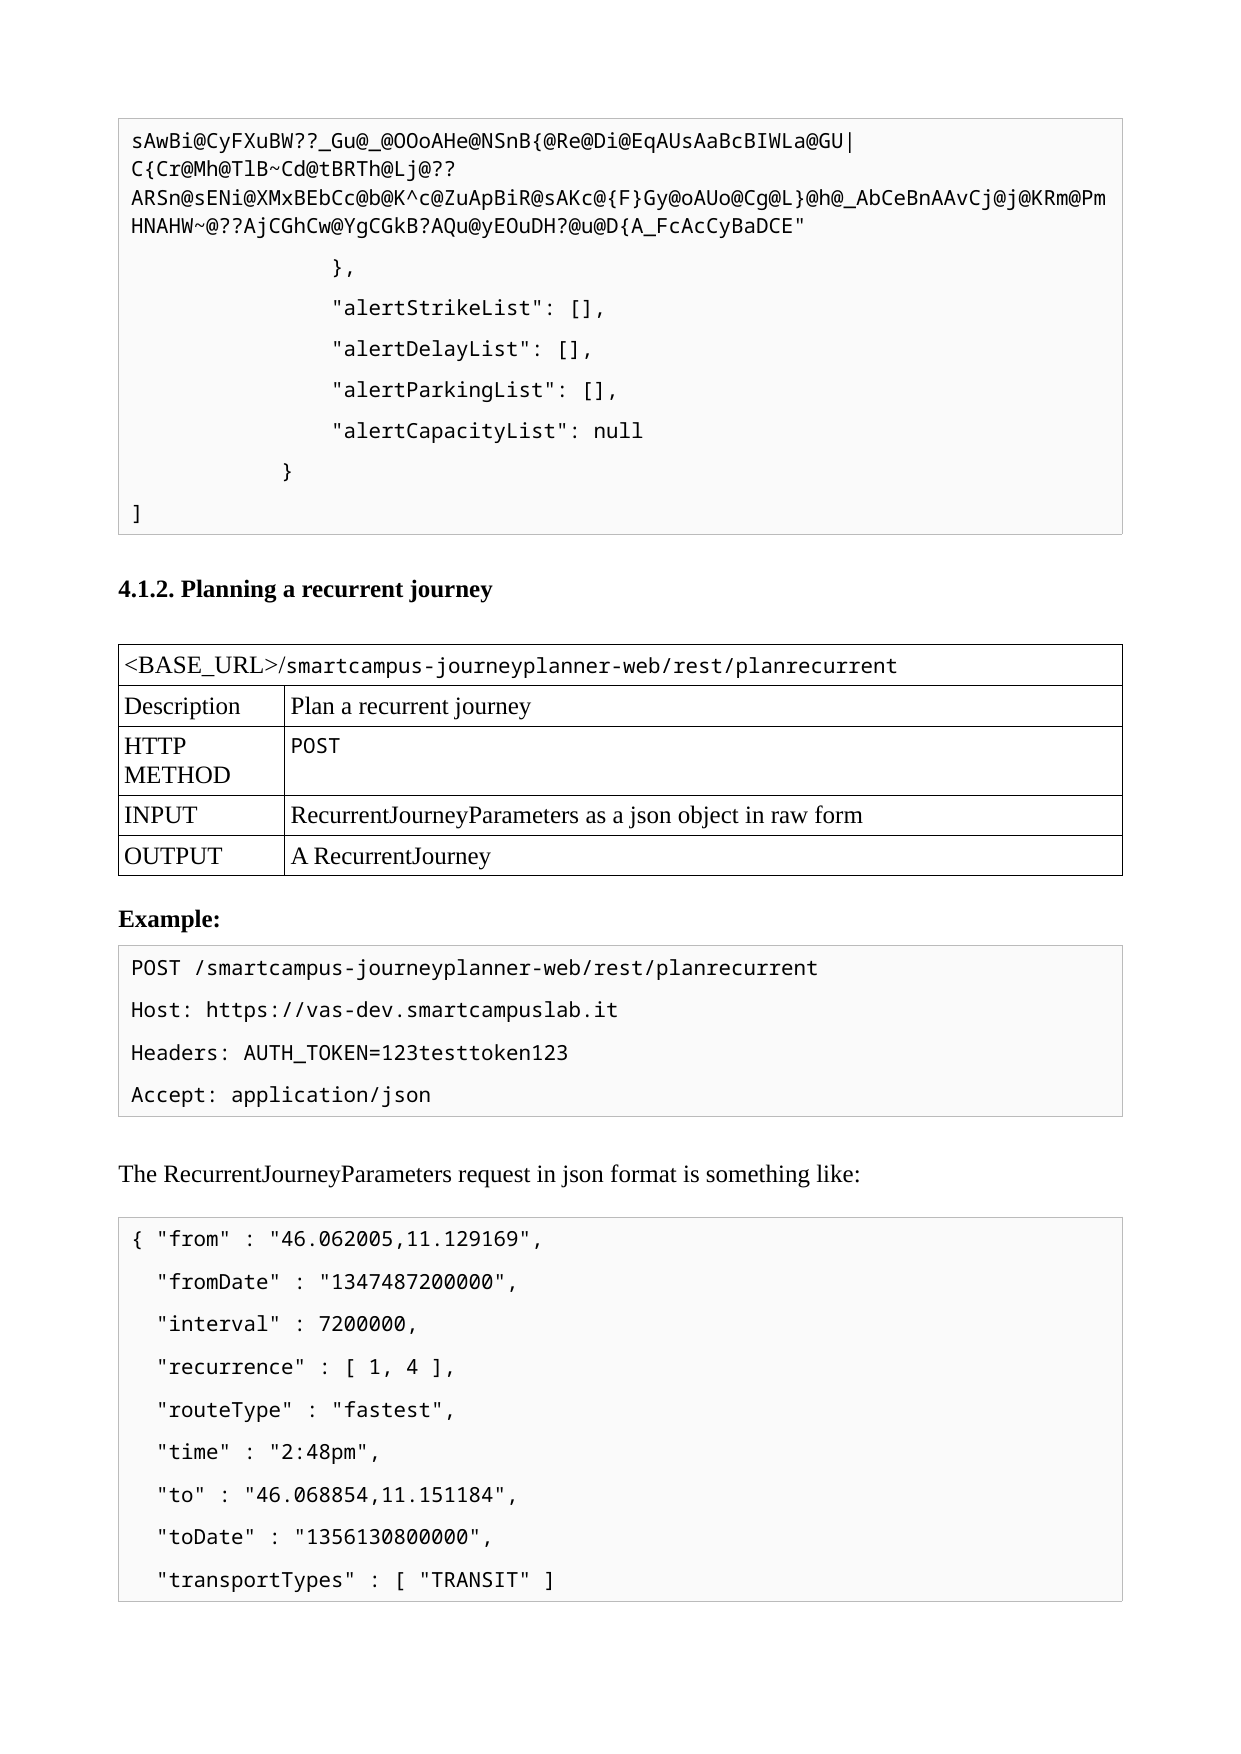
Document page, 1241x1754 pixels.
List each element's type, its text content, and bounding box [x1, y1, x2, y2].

text sAwBi@CyFXuBW??_Gu@_@OOoAHe@NSnB{@Re@Di@EqAUsAaBcBIWLa@GU|C{Cr@Mh@TlB~Cd@tBRTh@Lj@??ARSn@sENi@XMxBEbCc@b@K^c@ZuApBiR@sAKc@{F}Gy@oAUo@Cg@L}@h@_AbCeBnAAvCj@j@KRm@PmHNAHW~@??AjCGhCw@YgCGkB?AQu@yEOuDH?@u@D{A_FcAcCyBaDCE" [119, 119, 1122, 239]
text "alertStrikeList": [], [119, 285, 1122, 321]
text "interval" : 7200000, [119, 1302, 1122, 1338]
text { "from" : "46.062005,11.129169", [119, 1218, 1122, 1253]
text 4.1.2. Planning a recurrent journey [118, 574, 1122, 603]
table_cell HTTP METHOD [119, 727, 284, 795]
text "routeType" : "fastest", [119, 1387, 1122, 1423]
text Headers: AUTH_TOKEN=123testtoken123 [119, 1030, 1122, 1066]
text "alertCapacityList": null [119, 408, 1122, 444]
text "fromDate" : "1347487200000", [119, 1259, 1122, 1295]
text } [119, 449, 1122, 485]
text Accept: application/json [119, 1073, 1122, 1116]
table_cell Description [119, 686, 284, 726]
text ] [119, 490, 1122, 534]
text Host: https://vas-dev.smartcampuslab.it [119, 988, 1122, 1024]
table_cell A RecurrentJourney [285, 836, 1122, 875]
table_cell POST [285, 727, 1122, 795]
text "alertParkingList": [], [119, 367, 1122, 403]
table_header <BASE_URL>/smartcampus-journeyplanner-web/rest/planrecurrent [119, 645, 1122, 685]
table_cell Plan a recurrent journey [285, 686, 1122, 726]
text "to" : "46.068854,11.151184", [119, 1472, 1122, 1508]
text }, [119, 244, 1122, 280]
table_cell OUTPUT [119, 836, 284, 875]
text The RecurrentJourneyParameters request in json format is something like: [118, 1159, 1122, 1188]
text POST /smartcampus-journeyplanner-web/rest/planrecurrent [119, 946, 1122, 981]
text "toDate" : "1356130800000", [119, 1515, 1122, 1551]
table_cell RecurrentJourneyParameters as a json object in raw form [285, 796, 1122, 835]
text Example: [118, 904, 1122, 933]
text "transportTypes" : [ "TRANSIT" ] [119, 1557, 1122, 1601]
table_cell INPUT [119, 796, 284, 835]
text "alertDelayList": [], [119, 326, 1122, 362]
text "time" : "2:48pm", [119, 1430, 1122, 1466]
text "recurrence" : [ 1, 4 ], [119, 1344, 1122, 1381]
